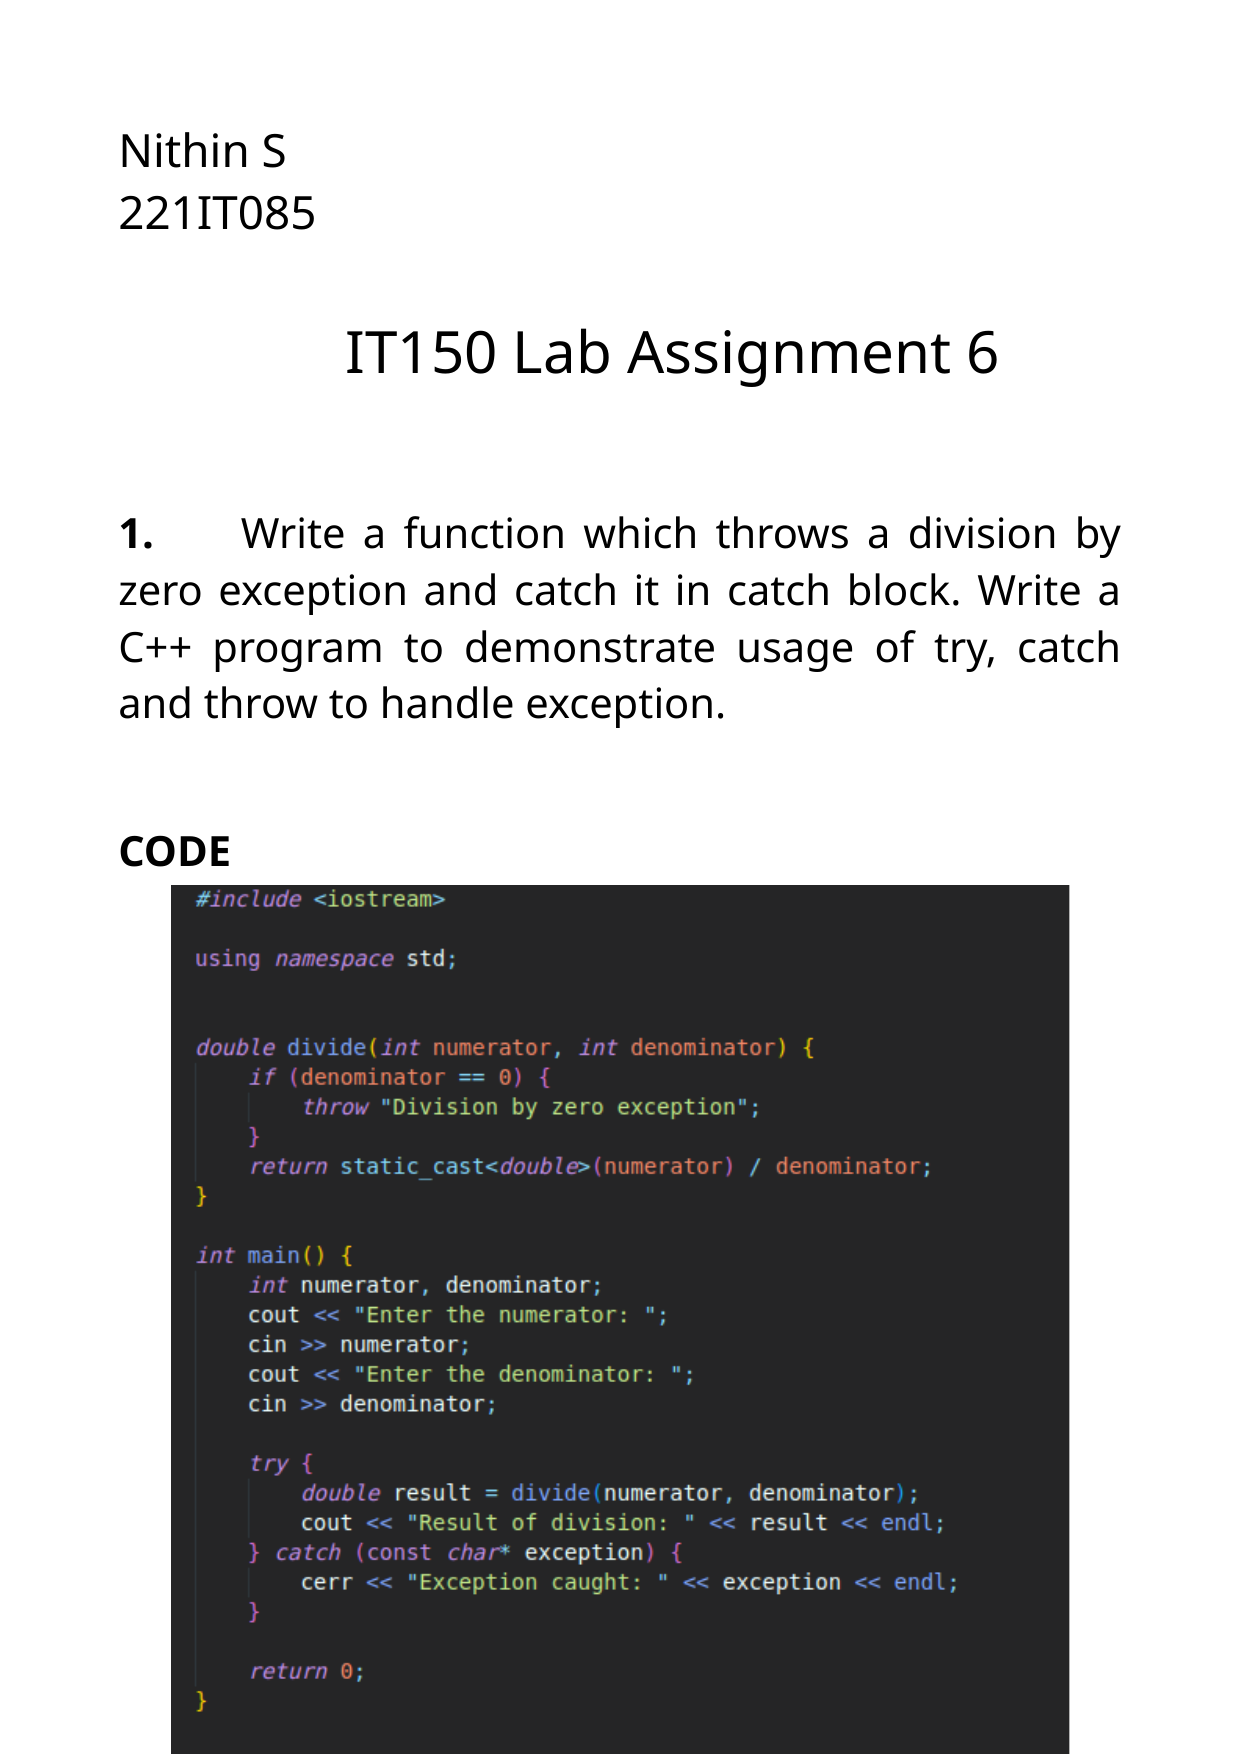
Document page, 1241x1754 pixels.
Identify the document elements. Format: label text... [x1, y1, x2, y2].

text IT150 Lab Assignment 6 [118, 311, 1122, 391]
text CODE [118, 822, 1122, 879]
picture [171, 885, 1070, 1754]
text 221IT085 [118, 181, 1122, 243]
text 1. Write a function which throws a division by zero exception and catch it in catch block. Write a C++ program to demonstrate usage of try, catch and throw to handle exception. [118, 504, 1122, 731]
text Nithin S [118, 118, 1122, 181]
